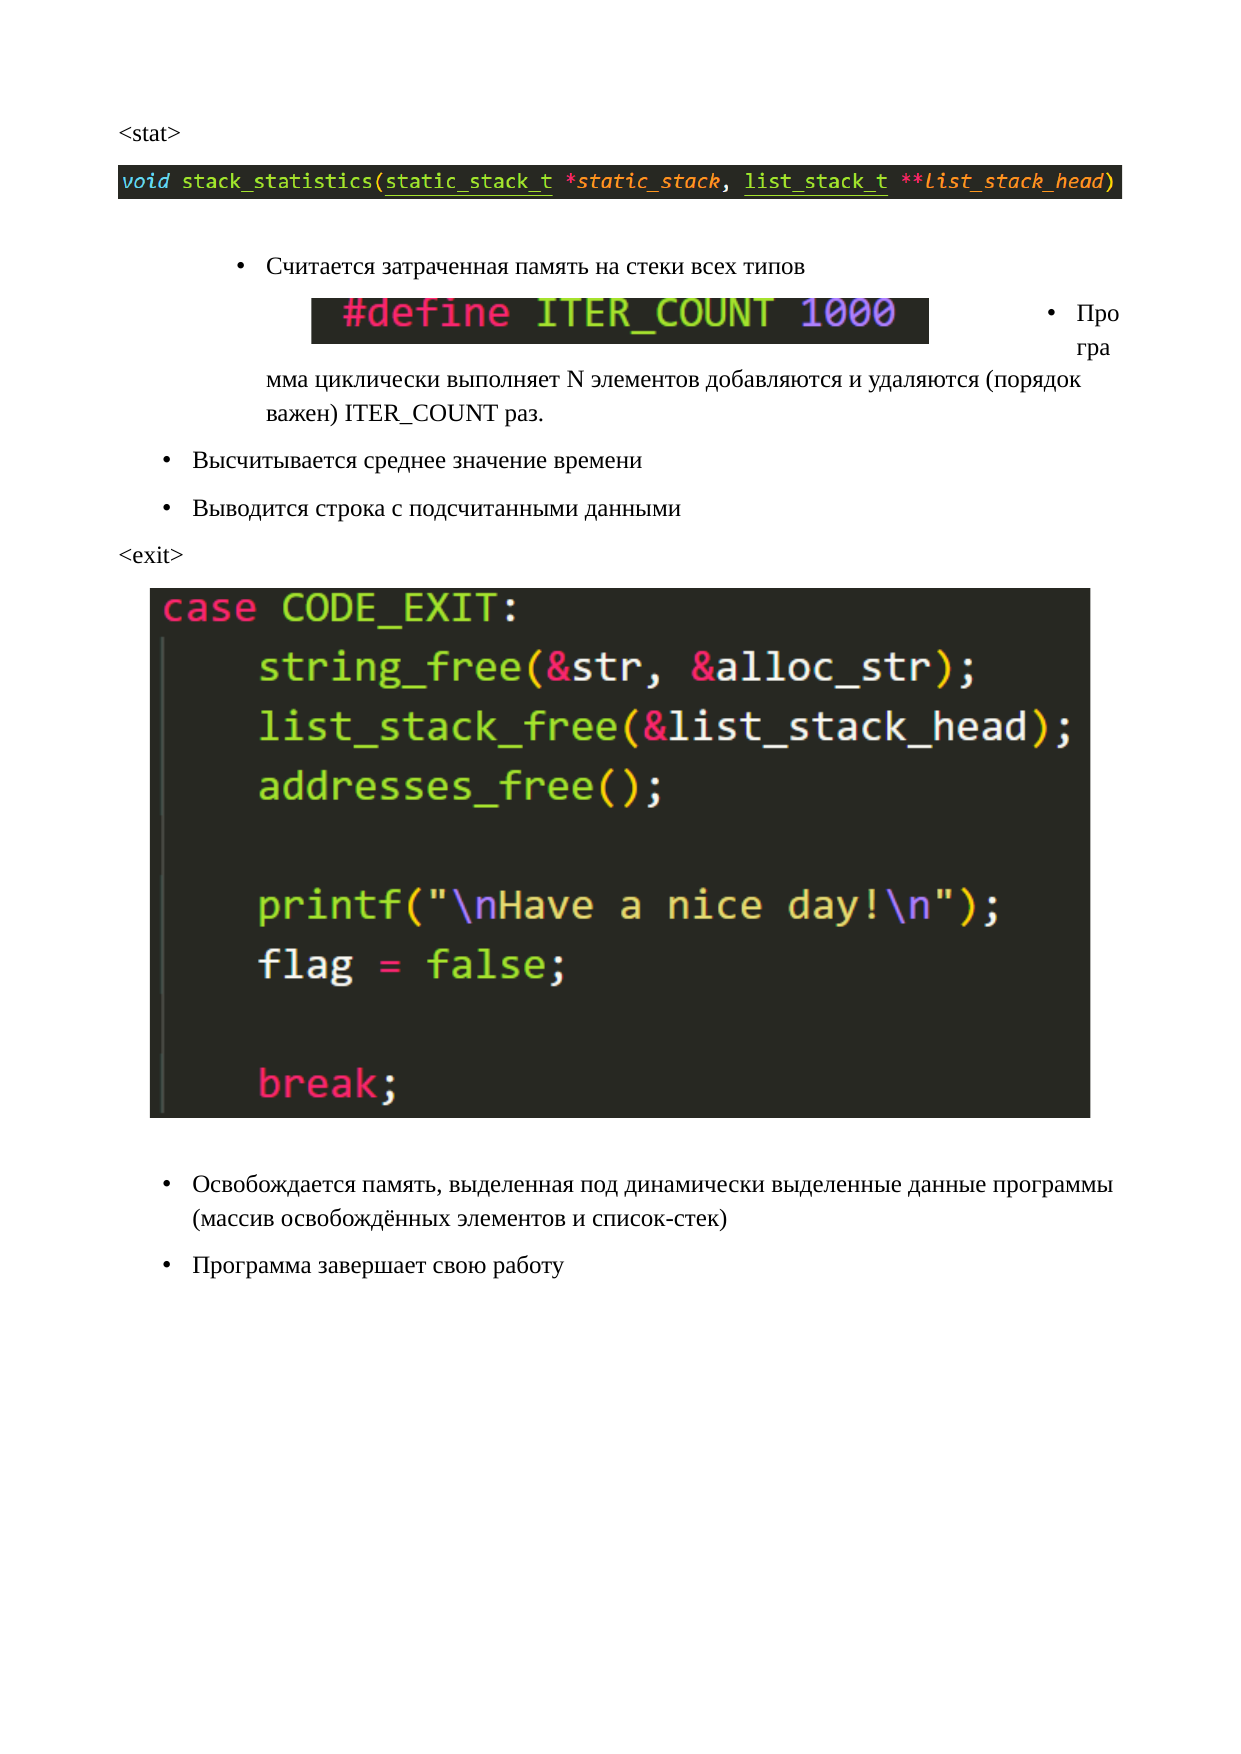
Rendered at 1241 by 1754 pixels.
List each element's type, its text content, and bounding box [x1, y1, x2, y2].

list Выводится строка с подсчитанными данными [162, 493, 1122, 522]
text <exit> [118, 540, 1122, 569]
picture [311, 298, 929, 344]
picture [118, 165, 1123, 199]
list Считается затраченная память на стеки всех типов [236, 251, 1122, 280]
text <stat> [118, 118, 1122, 147]
list Программа циклически выполняет N элементов добавляются и удаляются (порядок важен) ITER_COUNT раз. [236, 298, 1122, 426]
picture [149, 588, 1091, 1118]
list Высчитывается среднее значение времени [162, 445, 1122, 474]
list Освобождается память, выделенная под динамически выделенные данные программы (массив освобождённых элементов и список-стек) [162, 1169, 1122, 1231]
list Программа завершает свою работу [162, 1250, 1122, 1279]
